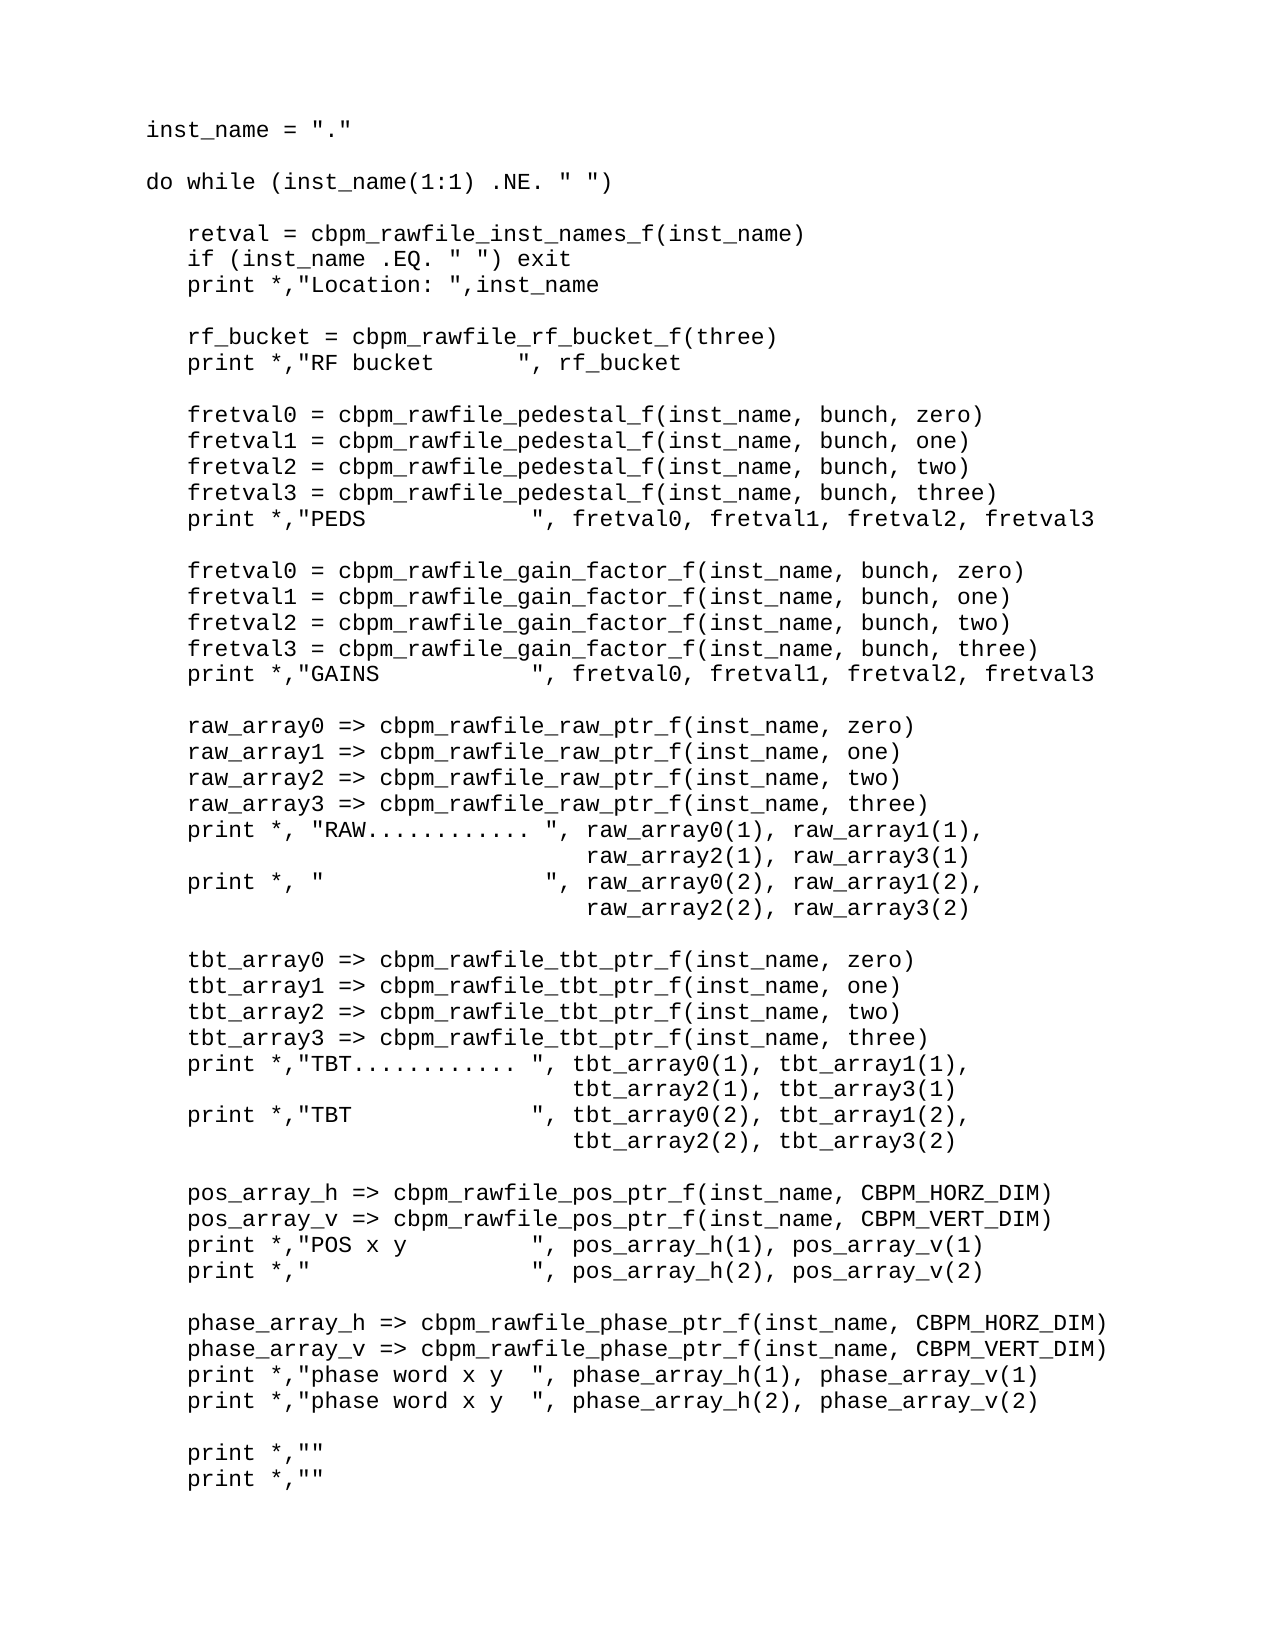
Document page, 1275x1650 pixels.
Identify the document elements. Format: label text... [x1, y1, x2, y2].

text raw_array0 => cbpm_rawfile_raw_ptr_f(inst_name, zero) [118, 715, 1157, 741]
text fretval1 = cbpm_rawfile_pedestal_f(inst_name, bunch, one) [118, 429, 1157, 455]
text inst_name = "." [118, 118, 1157, 144]
text print *,"GAINS ", fretval0, fretval1, fretval2, fretval3 [118, 663, 1157, 689]
text phase_array_v => cbpm_rawfile_phase_ptr_f(inst_name, CBPM_VERT_DIM) [118, 1337, 1157, 1363]
text print *,"" [118, 1467, 1157, 1493]
text print *,"" [118, 1441, 1157, 1467]
text tbt_array2 => cbpm_rawfile_tbt_ptr_f(inst_name, two) [118, 1000, 1157, 1026]
text fretval0 = cbpm_rawfile_gain_factor_f(inst_name, bunch, zero) [118, 559, 1157, 585]
text phase_array_h => cbpm_rawfile_phase_ptr_f(inst_name, CBPM_HORZ_DIM) [118, 1311, 1157, 1337]
text fretval1 = cbpm_rawfile_gain_factor_f(inst_name, bunch, one) [118, 585, 1157, 611]
text raw_array2 => cbpm_rawfile_raw_ptr_f(inst_name, two) [118, 767, 1157, 792]
text print *,"POS x y ", pos_array_h(1), pos_array_v(1) [118, 1233, 1157, 1259]
text print *,"phase word x y ", phase_array_h(2), phase_array_v(2) [118, 1389, 1157, 1415]
text print *, " ", raw_array0(2), raw_array1(2), [118, 870, 1157, 896]
text raw_array1 => cbpm_rawfile_raw_ptr_f(inst_name, one) [118, 741, 1157, 767]
text print *, "RAW............ ", raw_array0(1), raw_array1(1), [118, 818, 1157, 844]
text fretval3 = cbpm_rawfile_gain_factor_f(inst_name, bunch, three) [118, 637, 1157, 663]
text tbt_array2(1), tbt_array3(1) [118, 1078, 1157, 1104]
text raw_array2(2), raw_array3(2) [118, 896, 1157, 922]
text raw_array3 => cbpm_rawfile_raw_ptr_f(inst_name, three) [118, 792, 1157, 818]
text fretval2 = cbpm_rawfile_pedestal_f(inst_name, bunch, two) [118, 455, 1157, 481]
text tbt_array3 => cbpm_rawfile_tbt_ptr_f(inst_name, three) [118, 1026, 1157, 1052]
text rf_bucket = cbpm_rawfile_rf_bucket_f(three) [118, 326, 1157, 352]
text do while (inst_name(1:1) .NE. " ") [118, 170, 1157, 196]
text tbt_array0 => cbpm_rawfile_tbt_ptr_f(inst_name, zero) [118, 948, 1157, 974]
text print *,"TBT............ ", tbt_array0(1), tbt_array1(1), [118, 1052, 1157, 1078]
text if (inst_name .EQ. " ") exit [118, 248, 1157, 274]
text pos_array_v => cbpm_rawfile_pos_ptr_f(inst_name, CBPM_VERT_DIM) [118, 1207, 1157, 1233]
text print *,"PEDS ", fretval0, fretval1, fretval2, fretval3 [118, 507, 1157, 533]
text print *," ", pos_array_h(2), pos_array_v(2) [118, 1259, 1157, 1285]
text pos_array_h => cbpm_rawfile_pos_ptr_f(inst_name, CBPM_HORZ_DIM) [118, 1182, 1157, 1207]
text fretval2 = cbpm_rawfile_gain_factor_f(inst_name, bunch, two) [118, 611, 1157, 637]
text fretval0 = cbpm_rawfile_pedestal_f(inst_name, bunch, zero) [118, 403, 1157, 429]
text raw_array2(1), raw_array3(1) [118, 844, 1157, 870]
text fretval3 = cbpm_rawfile_pedestal_f(inst_name, bunch, three) [118, 481, 1157, 507]
text print *,"phase word x y ", phase_array_h(1), phase_array_v(1) [118, 1363, 1157, 1389]
text print *,"RF bucket ", rf_bucket [118, 352, 1157, 377]
text retval = cbpm_rawfile_inst_names_f(inst_name) [118, 222, 1157, 248]
text print *,"TBT ", tbt_array0(2), tbt_array1(2), [118, 1104, 1157, 1130]
text tbt_array2(2), tbt_array3(2) [118, 1130, 1157, 1156]
text tbt_array1 => cbpm_rawfile_tbt_ptr_f(inst_name, one) [118, 974, 1157, 1000]
text print *,"Location: ",inst_name [118, 274, 1157, 300]
